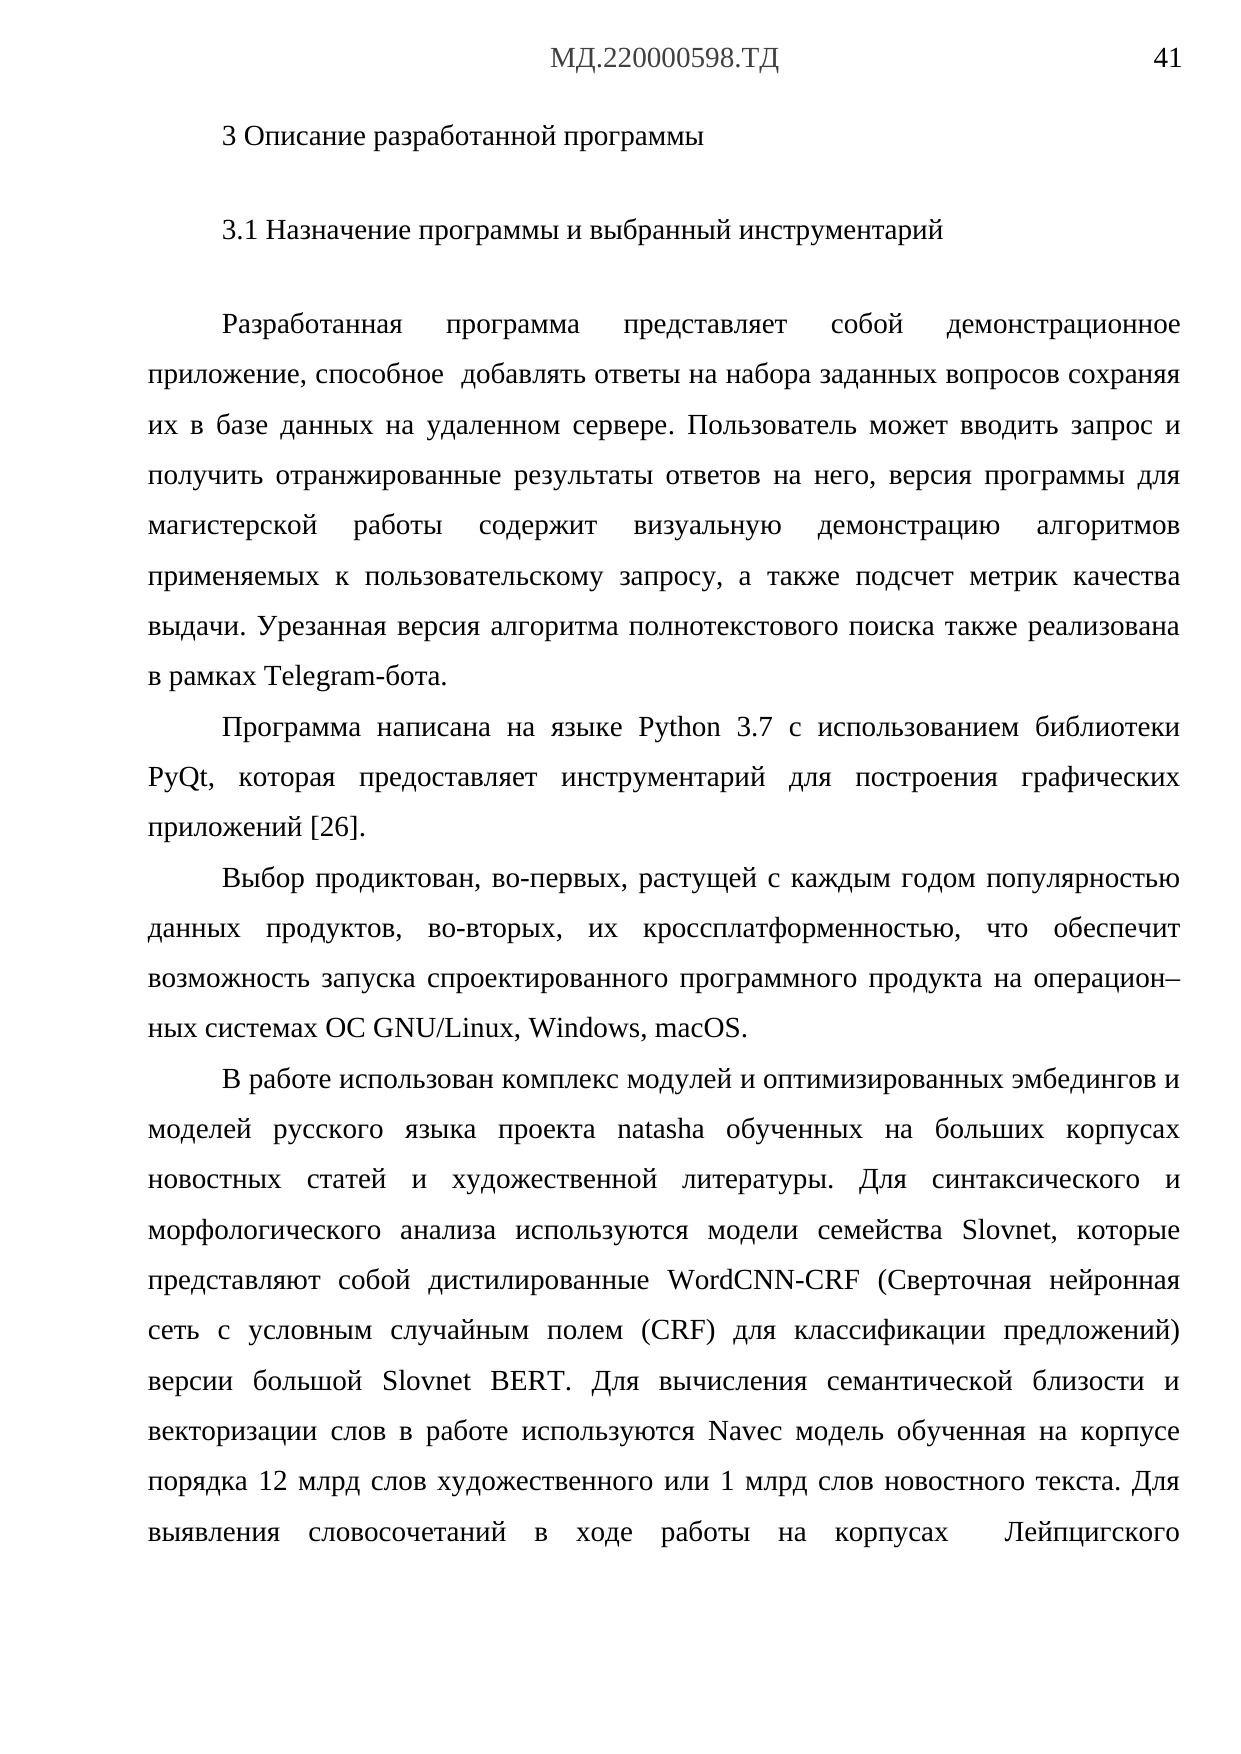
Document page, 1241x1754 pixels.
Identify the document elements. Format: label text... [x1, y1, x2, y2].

text Выбор продиктован, во-первых, растущей с каждым годом популярностью данных продуктов, во-вторых, их кроссплатформенностью, что обеспечит возможность запуска спроектированного программного продукта на операцион–ных системах ОС GNU/Linux, Windows, macOS. [148, 860, 1181, 1044]
text Разработанная программа представляет собой демонстрационное приложение, способное добавлять ответы на набора заданных вопросов сохраняя их в базе данных на удаленном сервере. Пользователь может вводить запрос и получить отранжированные результаты ответов на него, версия программы для магистерской работы содержит визуальную демонстрацию алгоритмов применяемых к пользовательскому запросу, а также подсчет метрик качества выдачи. Урезанная версия алгоритма полнотекстового поиска также реализована в рамках Telegram-бота. [148, 306, 1181, 692]
text Программа написана на языке Python 3.7 с использованием библиотеки PyQt, которая предоставляет инструментарий для построения графических приложений [26]. [148, 709, 1181, 843]
subtitle Описание разработанной программы [222, 118, 1181, 152]
text В работе использован комплекс модулей и оптимизированных эмбедингов и моделей русского языка проекта natasha обученных на больших корпусах новостных статей и художественной литературы. Для синтаксического и морфологического анализа используются модели семейства Slovnet, которые представляют собой дистилированные WordCNN-CRF (Сверточная нейронная сеть с условным случайным полем (CRF) для классификации предложений) версии большой Slovnet BERT. Для вычисления семантической близости и векторизации слов в работе используются Navec модель обученная на корпусе порядка 12 млрд слов художественного или 1 млрд слов новостного текста. Для выявления словосочетаний в ходе работы на корпусах Лейпцигского [148, 1061, 1181, 1547]
subtitle Назначение программы и выбранный инструментарий [222, 212, 1181, 246]
